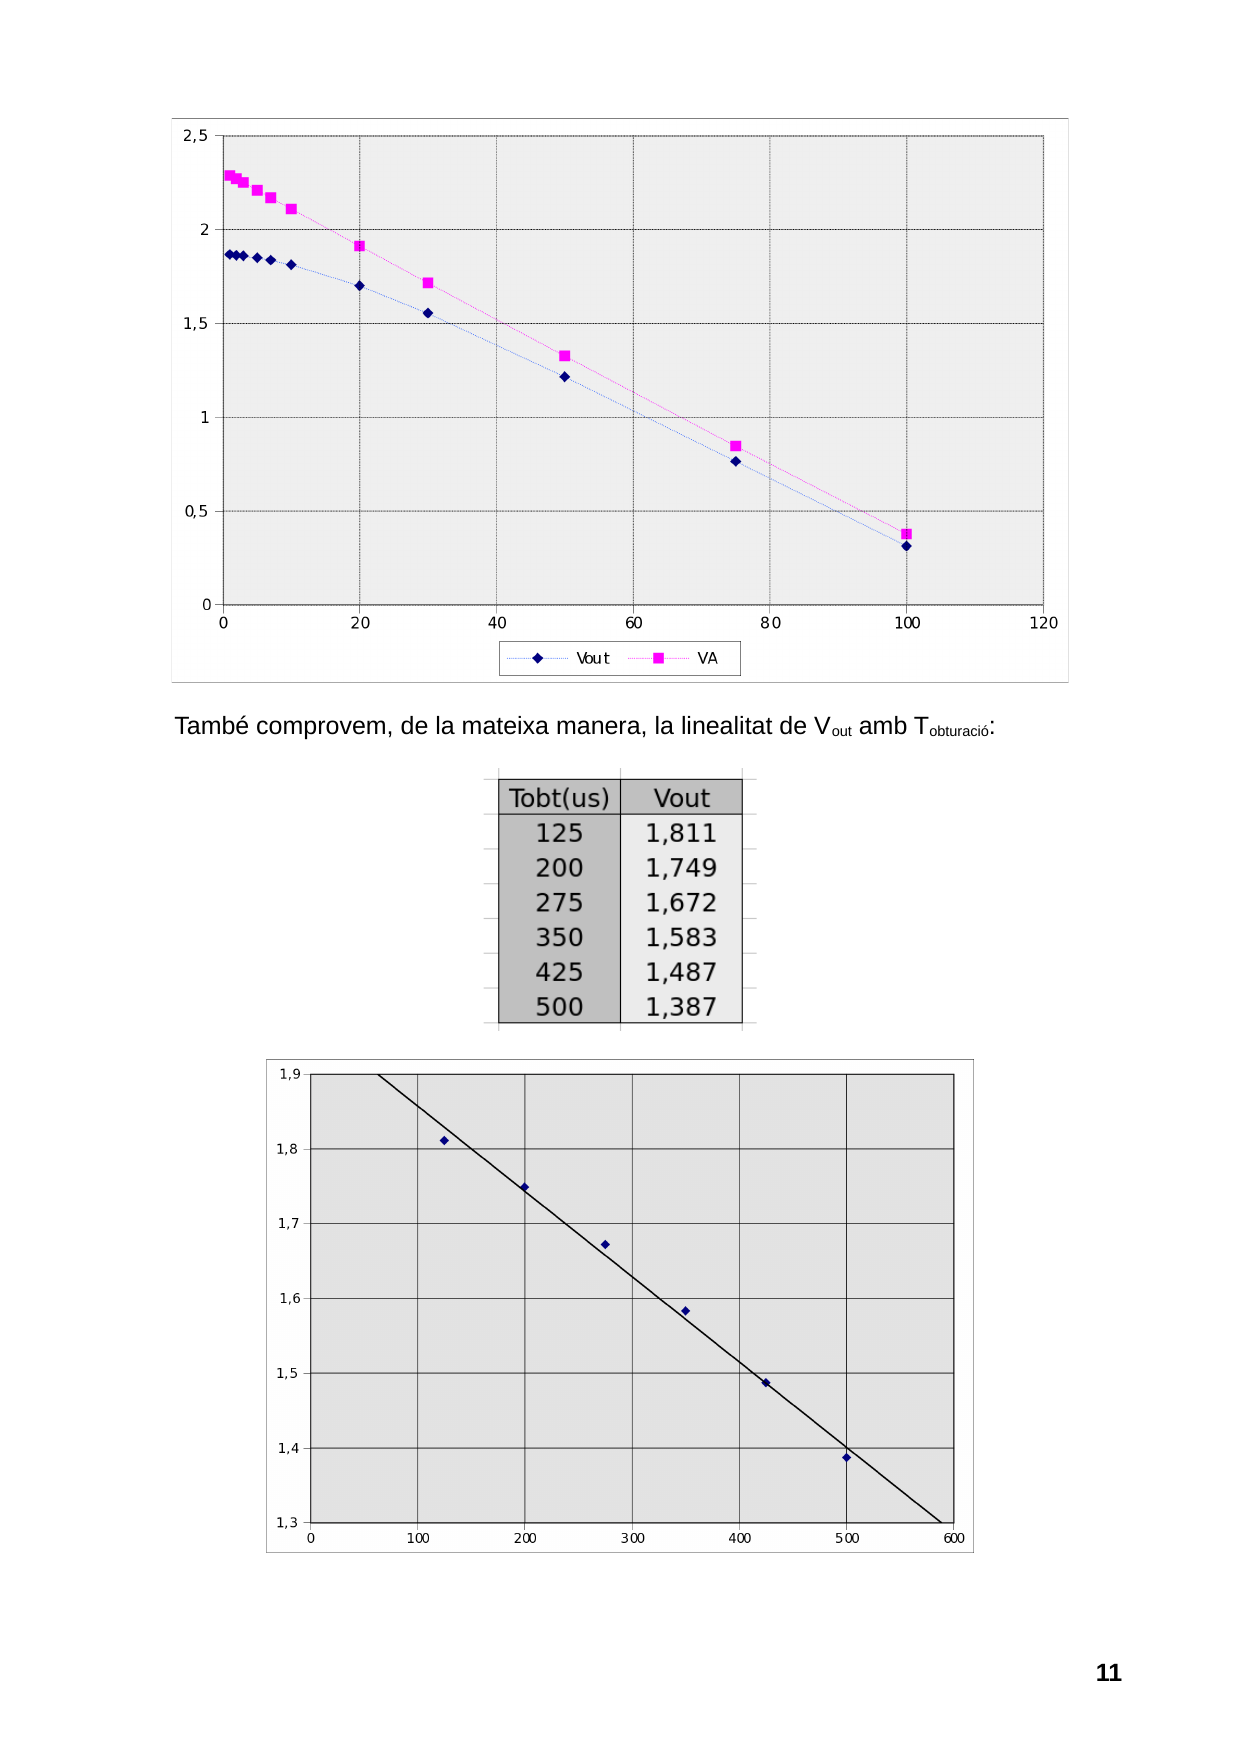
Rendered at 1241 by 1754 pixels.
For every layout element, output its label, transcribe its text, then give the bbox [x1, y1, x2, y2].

picture [266, 1059, 974, 1553]
text També comprovem, de la mateixa manera, la linealitat de Vout amb Tobturació: [118, 711, 1122, 740]
picture [171, 118, 1069, 683]
picture [483, 768, 757, 1031]
